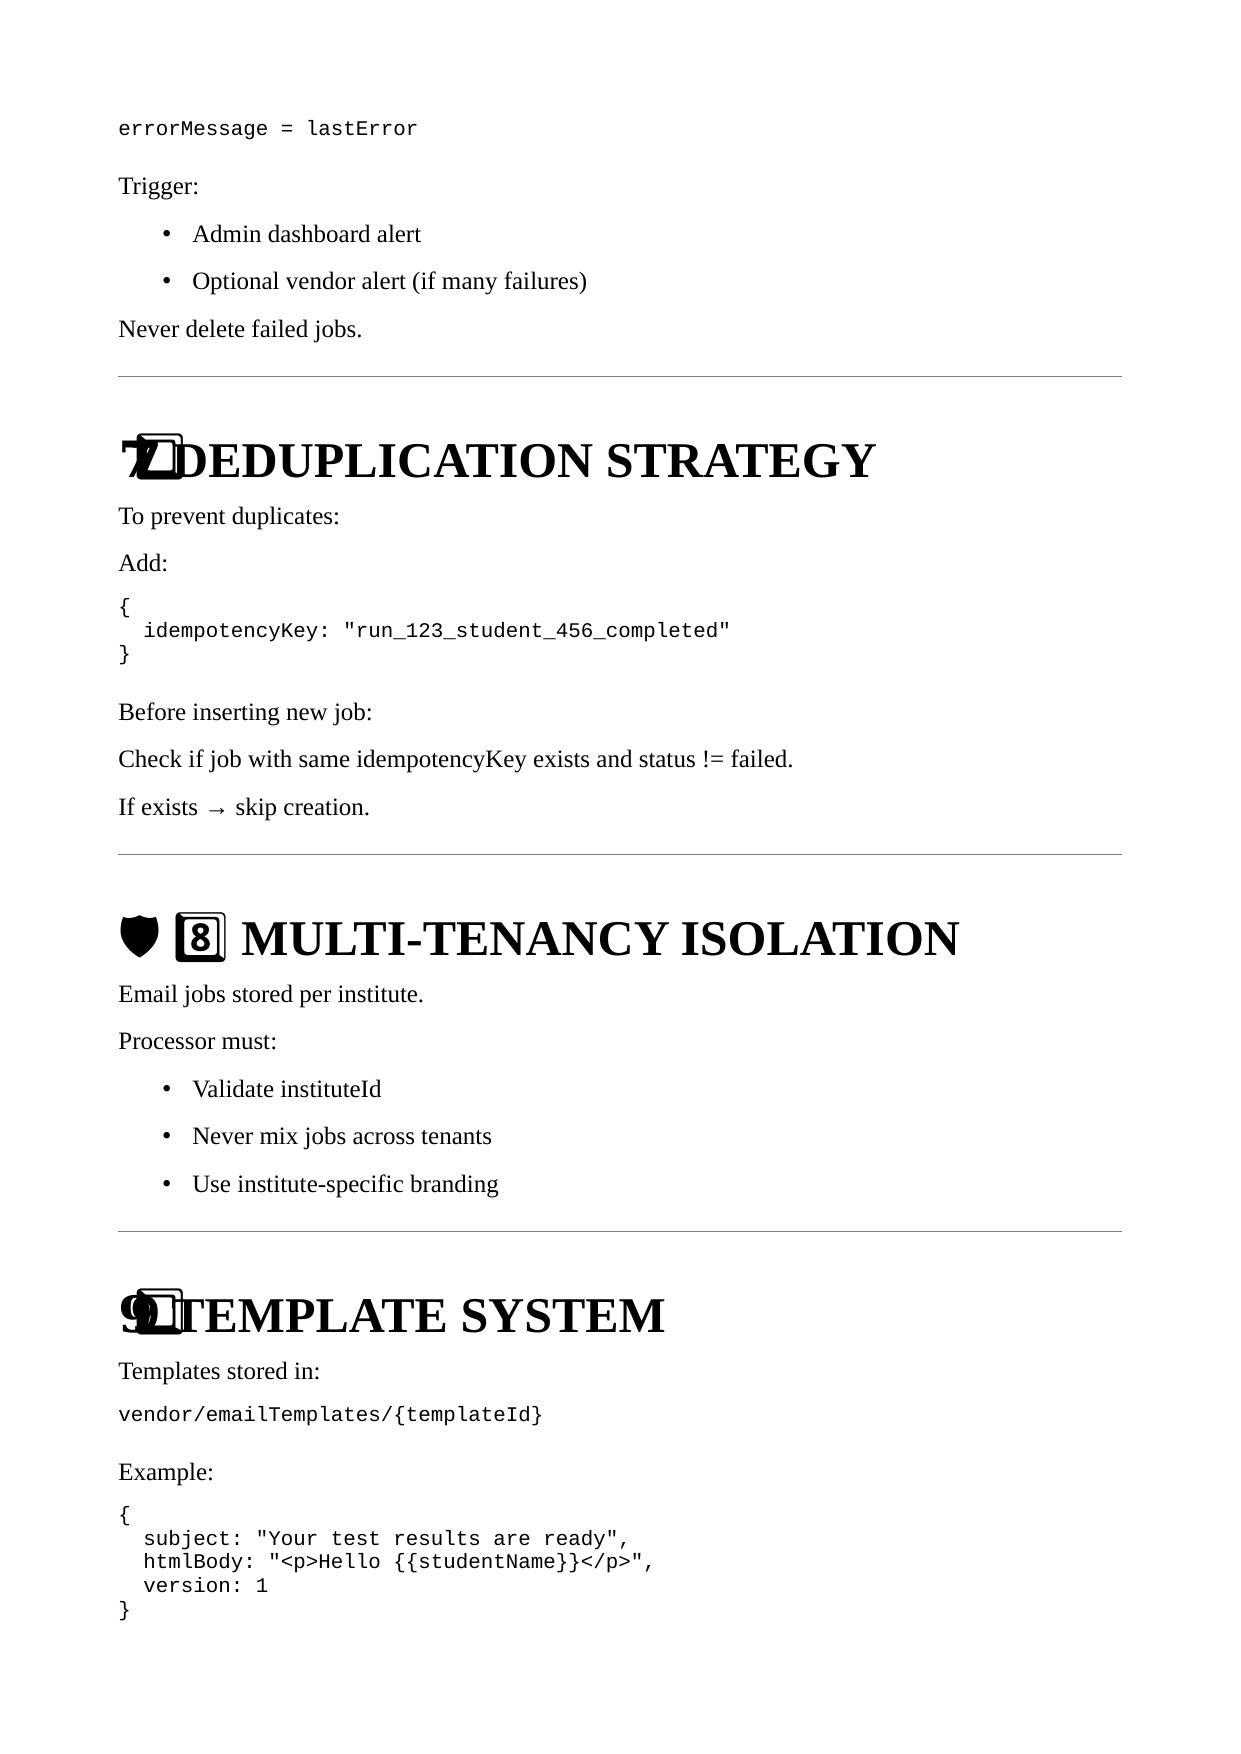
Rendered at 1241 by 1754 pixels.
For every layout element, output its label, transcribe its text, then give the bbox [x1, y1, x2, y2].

text { [118, 1504, 1122, 1528]
subtitle 🧾 7️⃣ DEDUPLICATION STRATEGY [118, 431, 1122, 488]
text Processor must: [118, 1026, 1122, 1055]
text If exists → skip creation. [118, 792, 1122, 821]
text Example: [118, 1457, 1122, 1485]
list Use institute-specific branding [162, 1169, 1122, 1198]
text } [118, 643, 1122, 667]
text Never delete failed jobs. [118, 314, 1122, 343]
text } [118, 1599, 1122, 1622]
text To prevent duplicates: [118, 501, 1122, 530]
text { [118, 596, 1122, 620]
text vendor/emailTemplates/{templateId} [118, 1403, 1122, 1427]
text Before inserting new job: [118, 697, 1122, 725]
list Admin dashboard alert [162, 219, 1122, 248]
text Add: [118, 548, 1122, 577]
text htmlBody: "<p>Hello {{studentName}}</p>", [118, 1552, 1122, 1575]
text subject: "Your test results are ready", [118, 1528, 1122, 1552]
text Check if job with same idempotencyKey exists and status != failed. [118, 744, 1122, 773]
subtitle 🎨 9️⃣ TEMPLATE SYSTEM [118, 1286, 1122, 1343]
text Trigger: [118, 171, 1122, 200]
text idempotencyKey: "run_123_student_456_completed" [118, 620, 1122, 643]
list Never mix jobs across tenants [162, 1121, 1122, 1150]
list Optional vendor alert (if many failures) [162, 266, 1122, 295]
text Templates stored in: [118, 1356, 1122, 1385]
subtitle 🛡 8️⃣ MULTI-TENANCY ISOLATION [118, 909, 1122, 966]
text version: 1 [118, 1575, 1122, 1599]
text errorMessage = lastError [118, 118, 1122, 142]
list Validate instituteId [162, 1074, 1122, 1103]
text Email jobs stored per institute. [118, 979, 1122, 1007]
